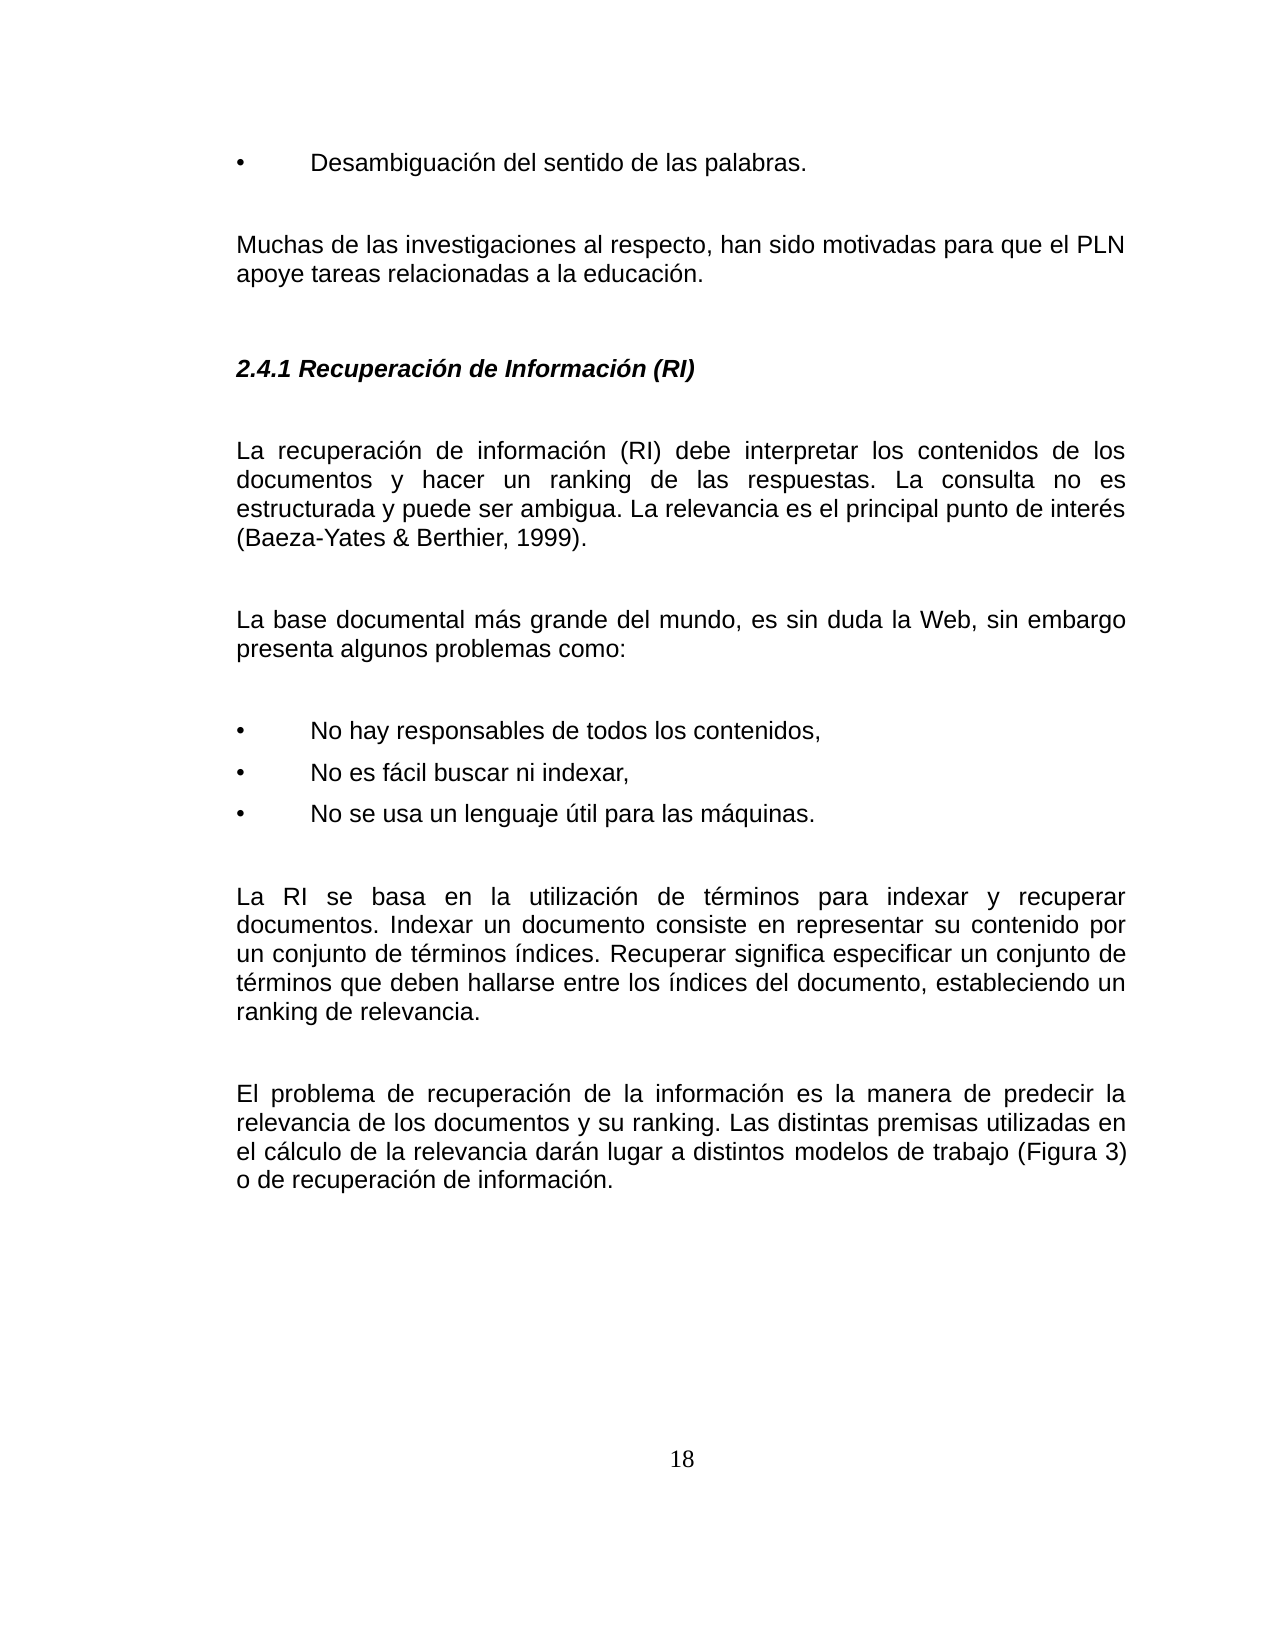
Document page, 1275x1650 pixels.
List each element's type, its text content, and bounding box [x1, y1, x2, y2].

list No es fácil buscar ni indexar, [236, 758, 1127, 786]
text La recuperación de información (RI) debe interpretar los contenidos de los documentos y hacer un ranking de las respuestas. La consulta no es estructurada y puede ser ambigua. La relevancia es el principal punto de interés (Baeza-Yates & Berthier, 1999). [236, 436, 1127, 551]
list Desambiguación del sentido de las palabras. [236, 148, 1127, 176]
text Muchas de las investigaciones al respecto, han sido motivadas para que el PLN apoye tareas relacionadas a la educación. [236, 230, 1127, 288]
text La RI se basa en la utilización de términos para indexar y recuperar documentos. Indexar un documento consiste en representar su contenido por un conjunto de términos índices. Recuperar significa especificar un conjunto de términos que deben hallarse entre los índices del documento, estableciendo un ranking de relevancia. [236, 882, 1127, 1025]
list No hay responsables de todos los contenidos, [236, 716, 1127, 745]
list No se usa un lenguaje útil para las máquinas. [236, 799, 1127, 828]
text El problema de recuperación de la información es la manera de predecir la relevancia de los documentos y su ranking. Las distintas premisas utilizadas en el cálculo de la relevancia darán lugar a distintos modelos de trabajo (Figura 3) o de recuperación de información. [236, 1079, 1127, 1194]
subtitle 2.4.1 Recuperación de Información (RI) [236, 354, 1127, 382]
text La base documental más grande del mundo, es sin duda la Web, sin embargo presenta algunos problemas como: [236, 605, 1127, 662]
